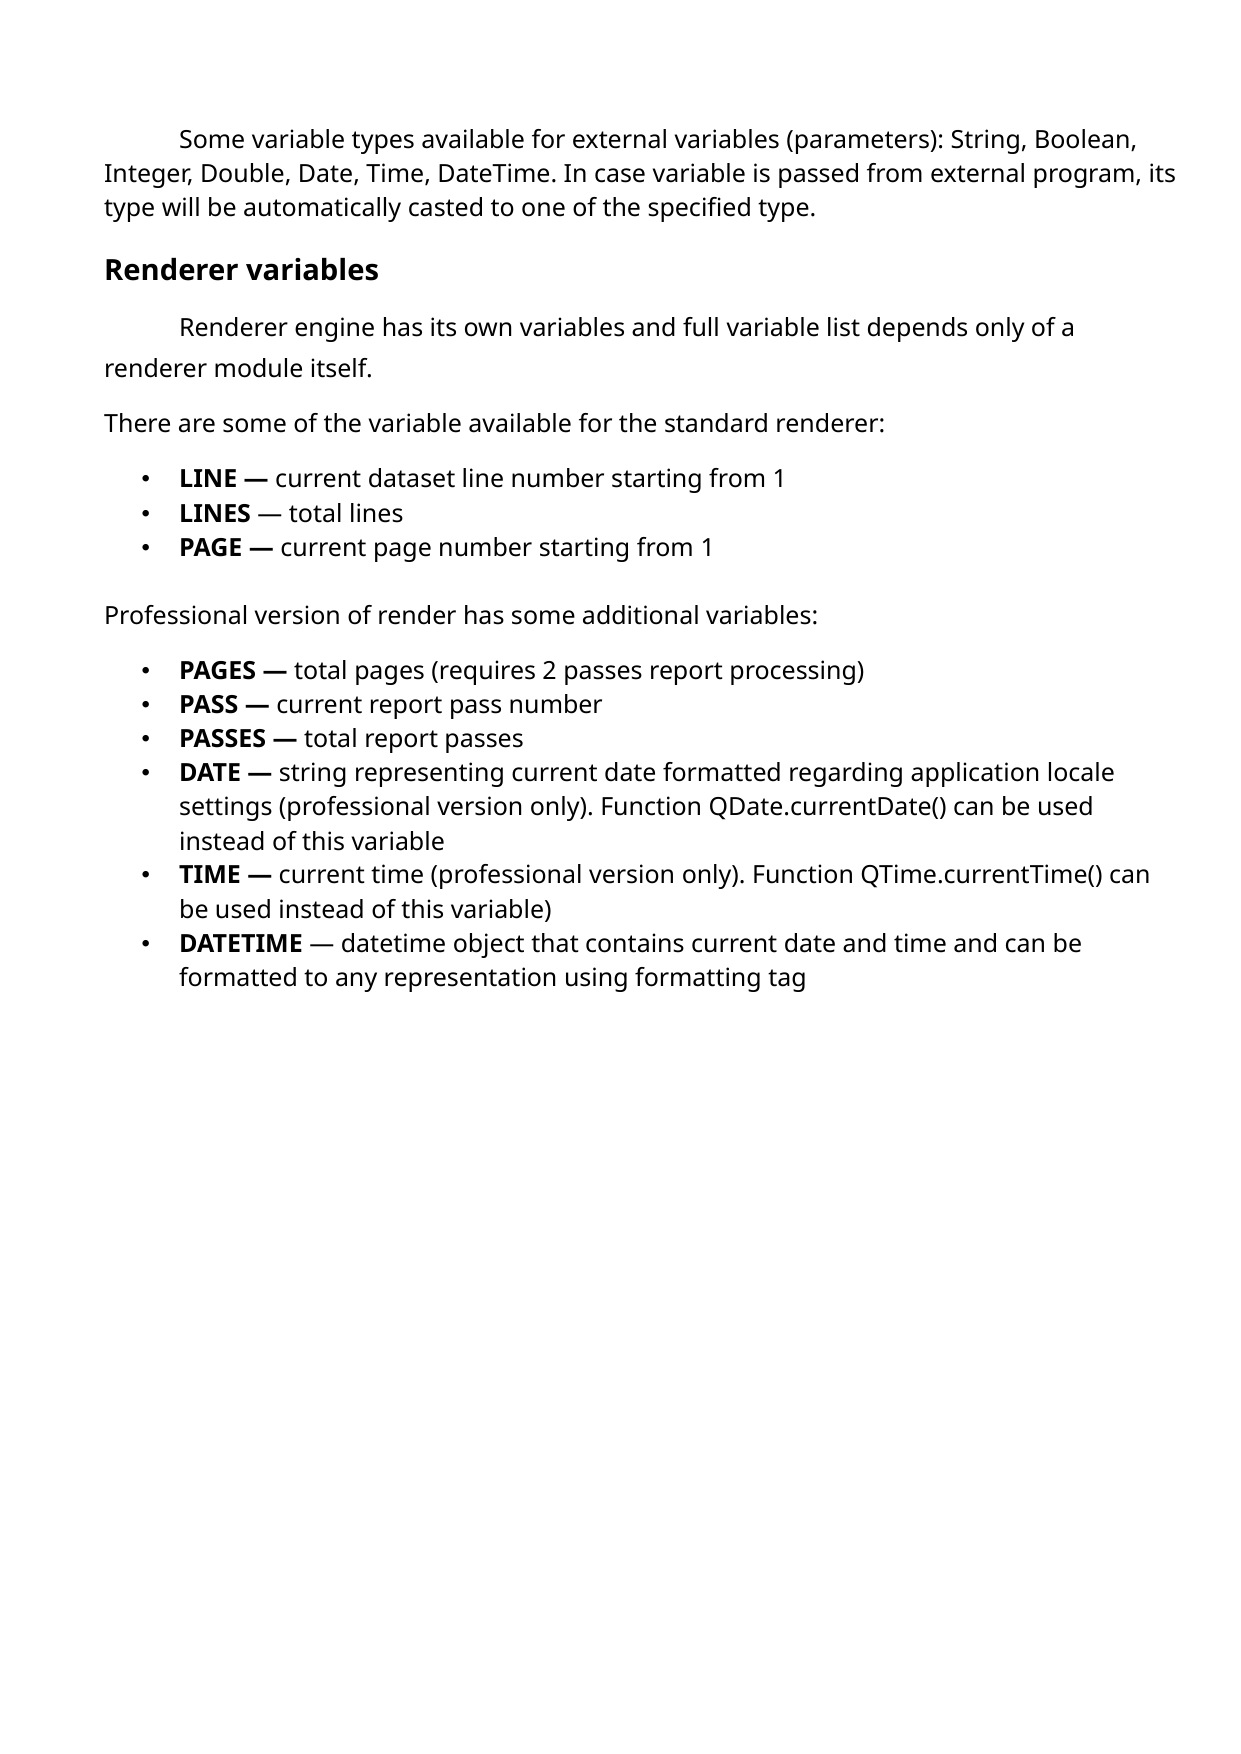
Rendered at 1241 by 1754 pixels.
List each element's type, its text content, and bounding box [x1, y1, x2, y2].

text There are some of the variable available for the standard renderer: [104, 406, 1181, 440]
list LINES — total lines [141, 495, 1181, 529]
list TIME — current time (professional version only). Function QTime.currentTime() can be used instead of this variable) [141, 857, 1181, 925]
text Some variable types available for external variables (parameters): String, Boolean, Integer, Double, Date, Time, DateTime. In case variable is passed from external program, its type will be automatically casted to one of the specified type. [104, 122, 1181, 224]
list PAGE — current page number starting from 1 [141, 529, 1181, 563]
list PAGES — total pages (requires 2 passes report processing) [141, 653, 1181, 687]
list LINE — current dataset line number starting from 1 [141, 461, 1181, 495]
text Professional version of render has some additional variables: [104, 597, 1181, 631]
list PASS — current report pass number [141, 687, 1181, 721]
list PASSES — total report passes [141, 721, 1181, 755]
list DATETIME — datetime object that contains current date and time and can be formatted to any representation using formatting tag [141, 925, 1181, 993]
list DATE — string representing current date formatted regarding application locale settings (professional version only). Function QDate.currentDate() can be used instead of this variable [141, 755, 1181, 857]
subtitle Renderer variables [104, 249, 1181, 288]
text Renderer engine has its own variables and full variable list depends only of a renderer module itself. [104, 309, 1181, 384]
